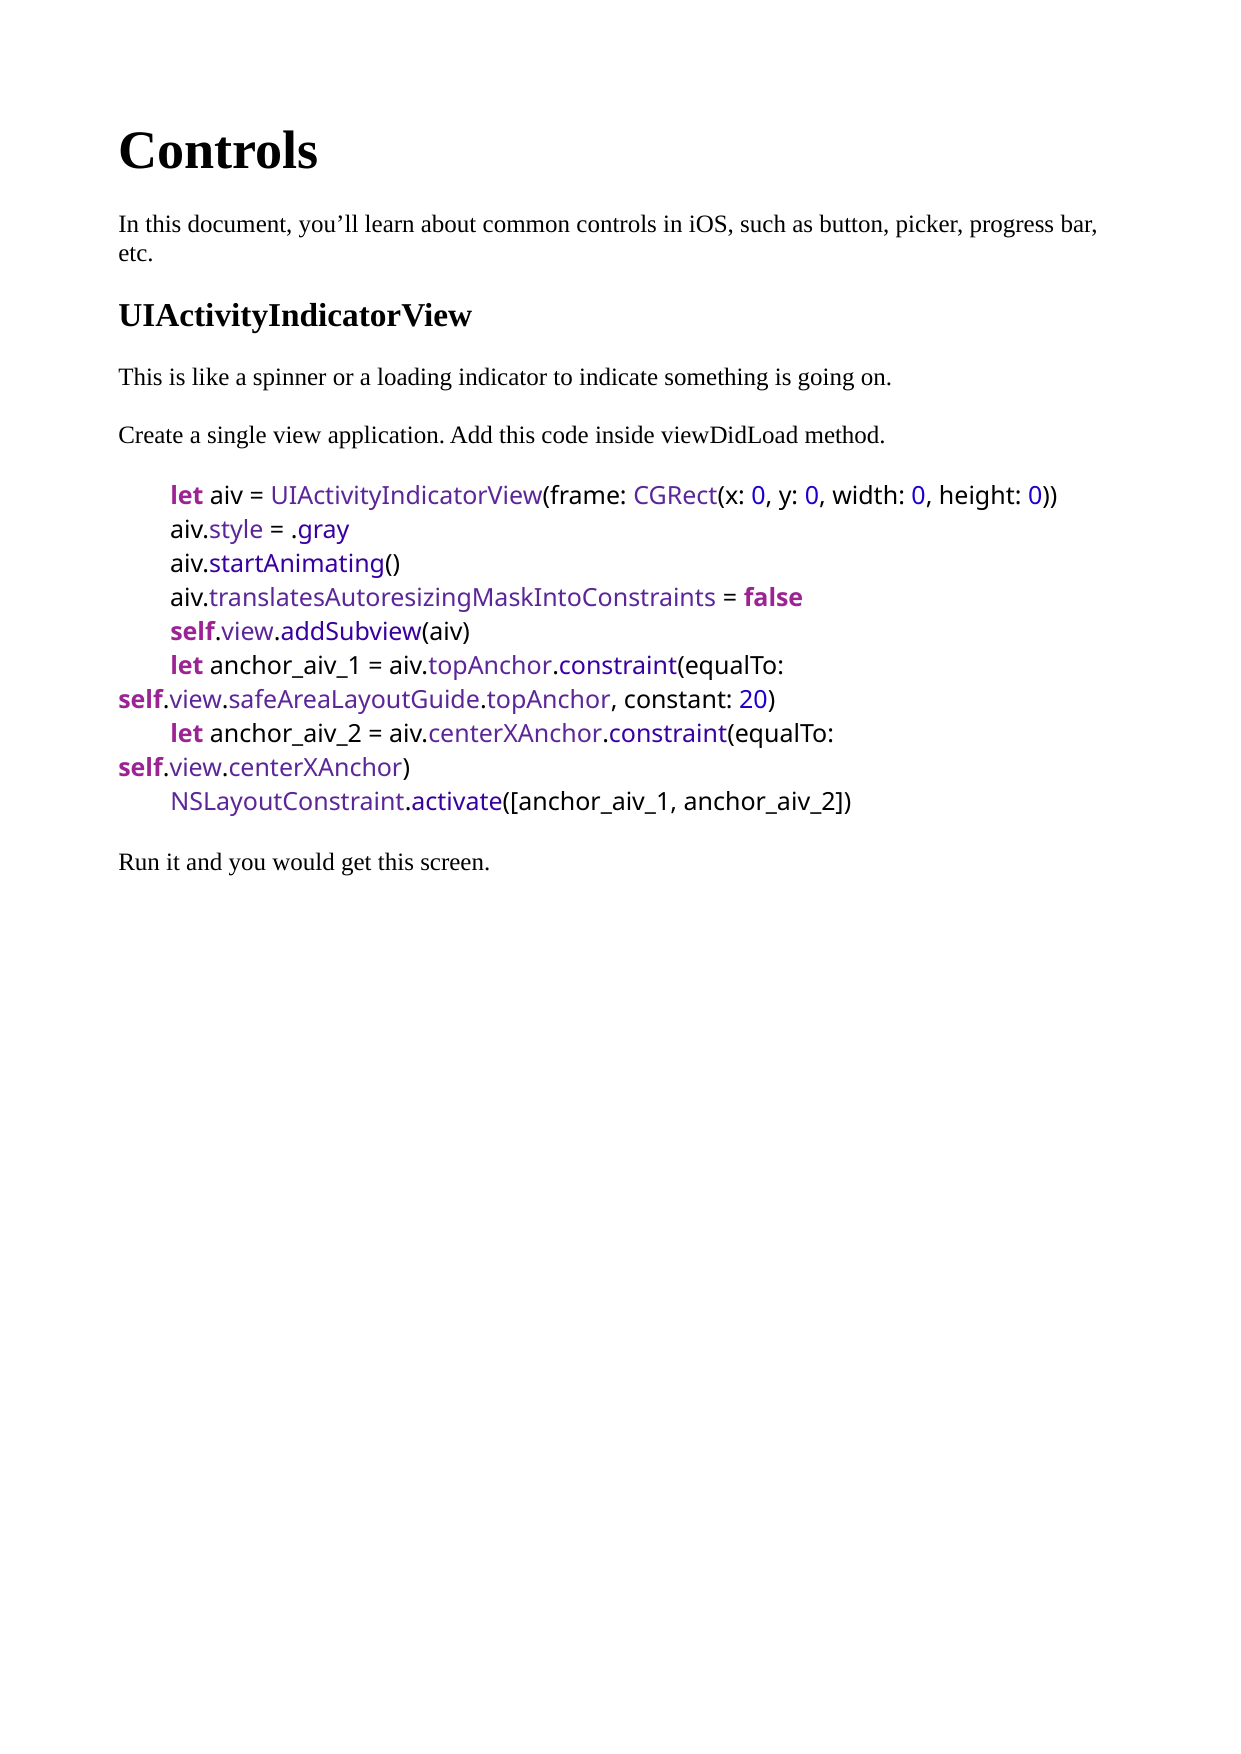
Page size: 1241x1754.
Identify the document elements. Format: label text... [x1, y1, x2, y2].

text let anchor_aiv_1 = aiv.topAnchor.constraint(equalTo: self.view.safeAreaLayoutGuide.topAnchor, constant: 20) [118, 648, 1122, 716]
text Run it and you would get this screen. [118, 847, 1122, 876]
text let anchor_aiv_2 = aiv.centerXAnchor.constraint(equalTo: self.view.centerXAnchor) [118, 716, 1122, 784]
text NSLayoutConstraint.activate([anchor_aiv_1, anchor_aiv_2]) [118, 784, 1122, 818]
text Create a single view application. Add this code inside viewDidLoad method. [118, 420, 1122, 449]
text UIActivityIndicatorView [118, 295, 1122, 334]
text let aiv = UIActivityIndicatorView(frame: CGRect(x: 0, y: 0, width: 0, height: 0)) [118, 477, 1122, 512]
text In this document, you’ll learn about common controls in iOS, such as button, picker, progress bar, etc. [118, 209, 1122, 267]
text This is like a spinner or a loading indicator to indicate something is going on. [118, 362, 1122, 391]
text aiv.translatesAutoresizingMaskIntoConstraints = false [118, 580, 1122, 614]
text self.view.addSubview(aiv) [118, 614, 1122, 648]
text aiv.style = .gray [118, 512, 1122, 546]
text aiv.startAnimating() [118, 546, 1122, 580]
text Controls [118, 118, 1122, 180]
